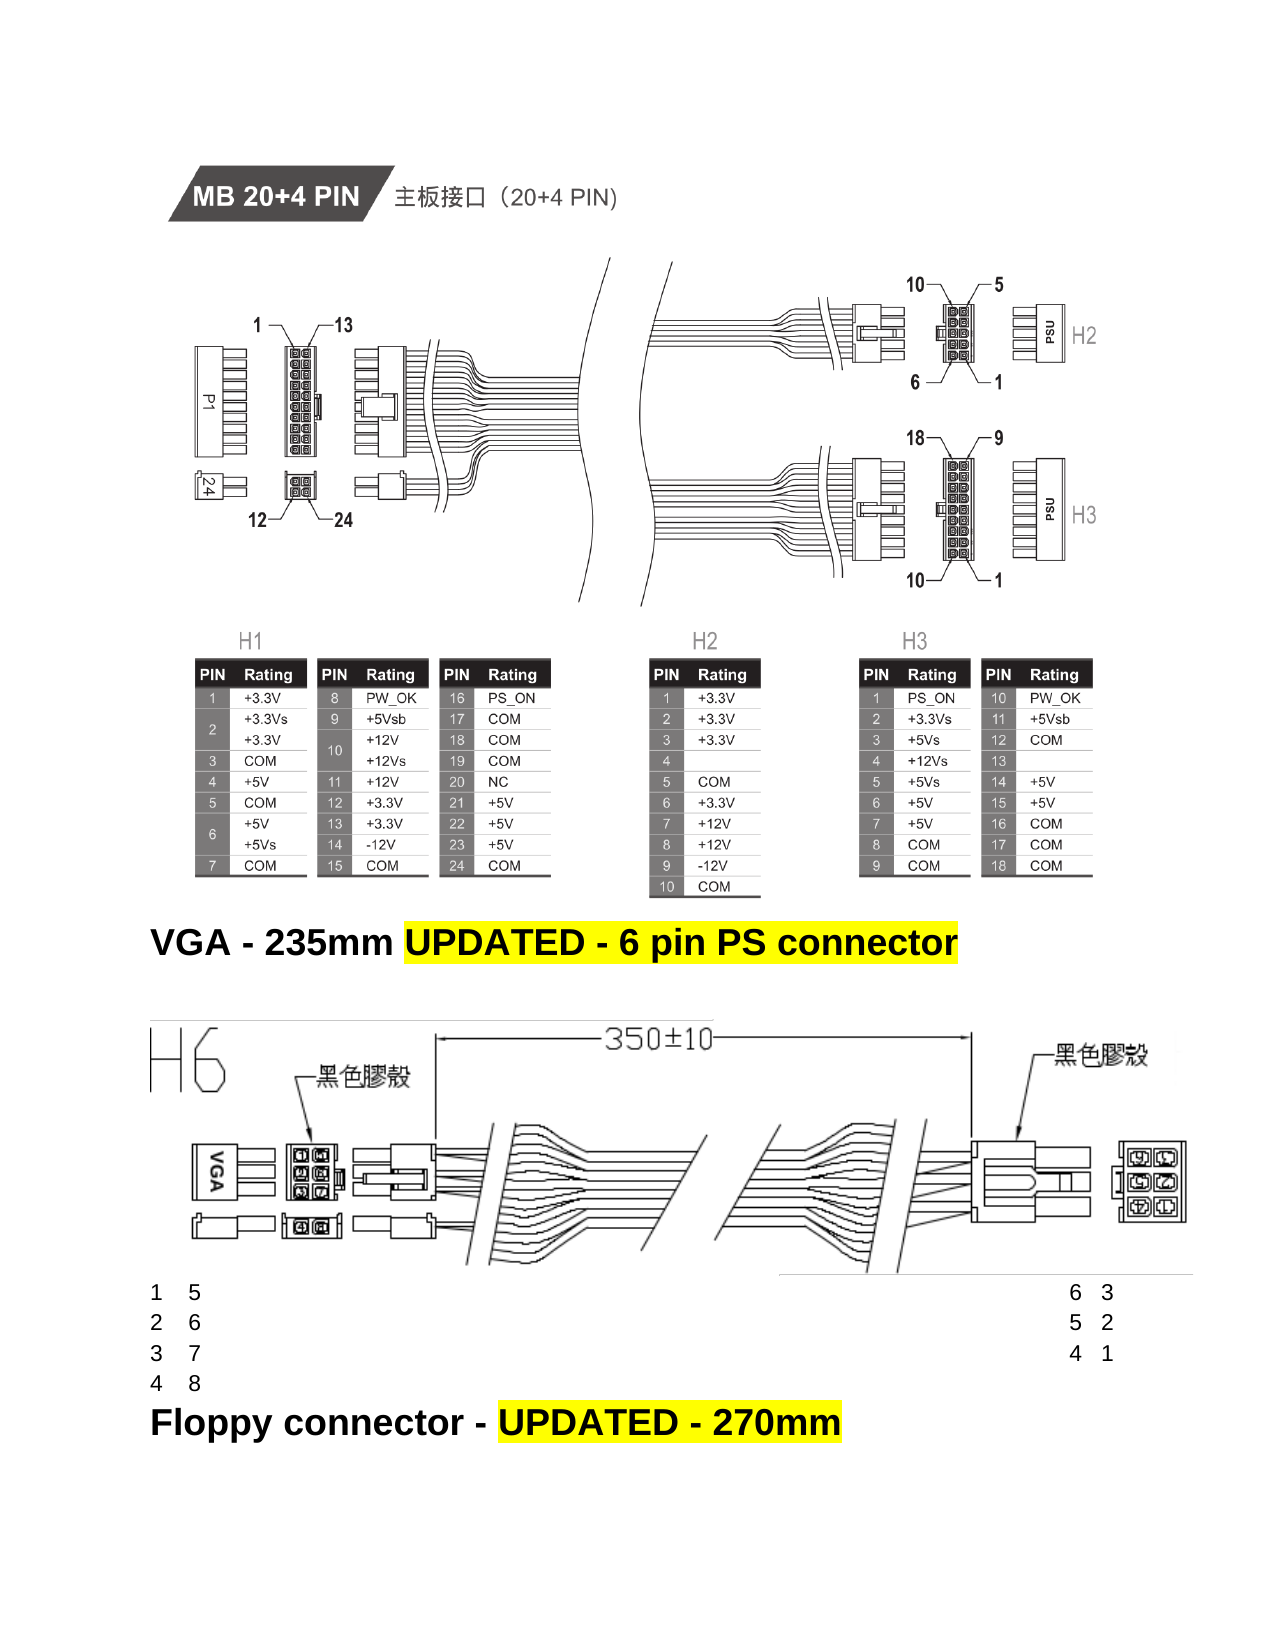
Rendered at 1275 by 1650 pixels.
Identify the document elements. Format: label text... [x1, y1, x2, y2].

text 1 5 6 3 2 6 5 2 3 7 4 1 4 8 [150, 1279, 1125, 1396]
picture [150, 1019, 1194, 1276]
text VGA - 235mm UPDATED - 6 pin PS connector [150, 921, 1125, 964]
text Floppy connector - UPDATED - 270mm [150, 1400, 1125, 1443]
picture [150, 150, 1125, 917]
